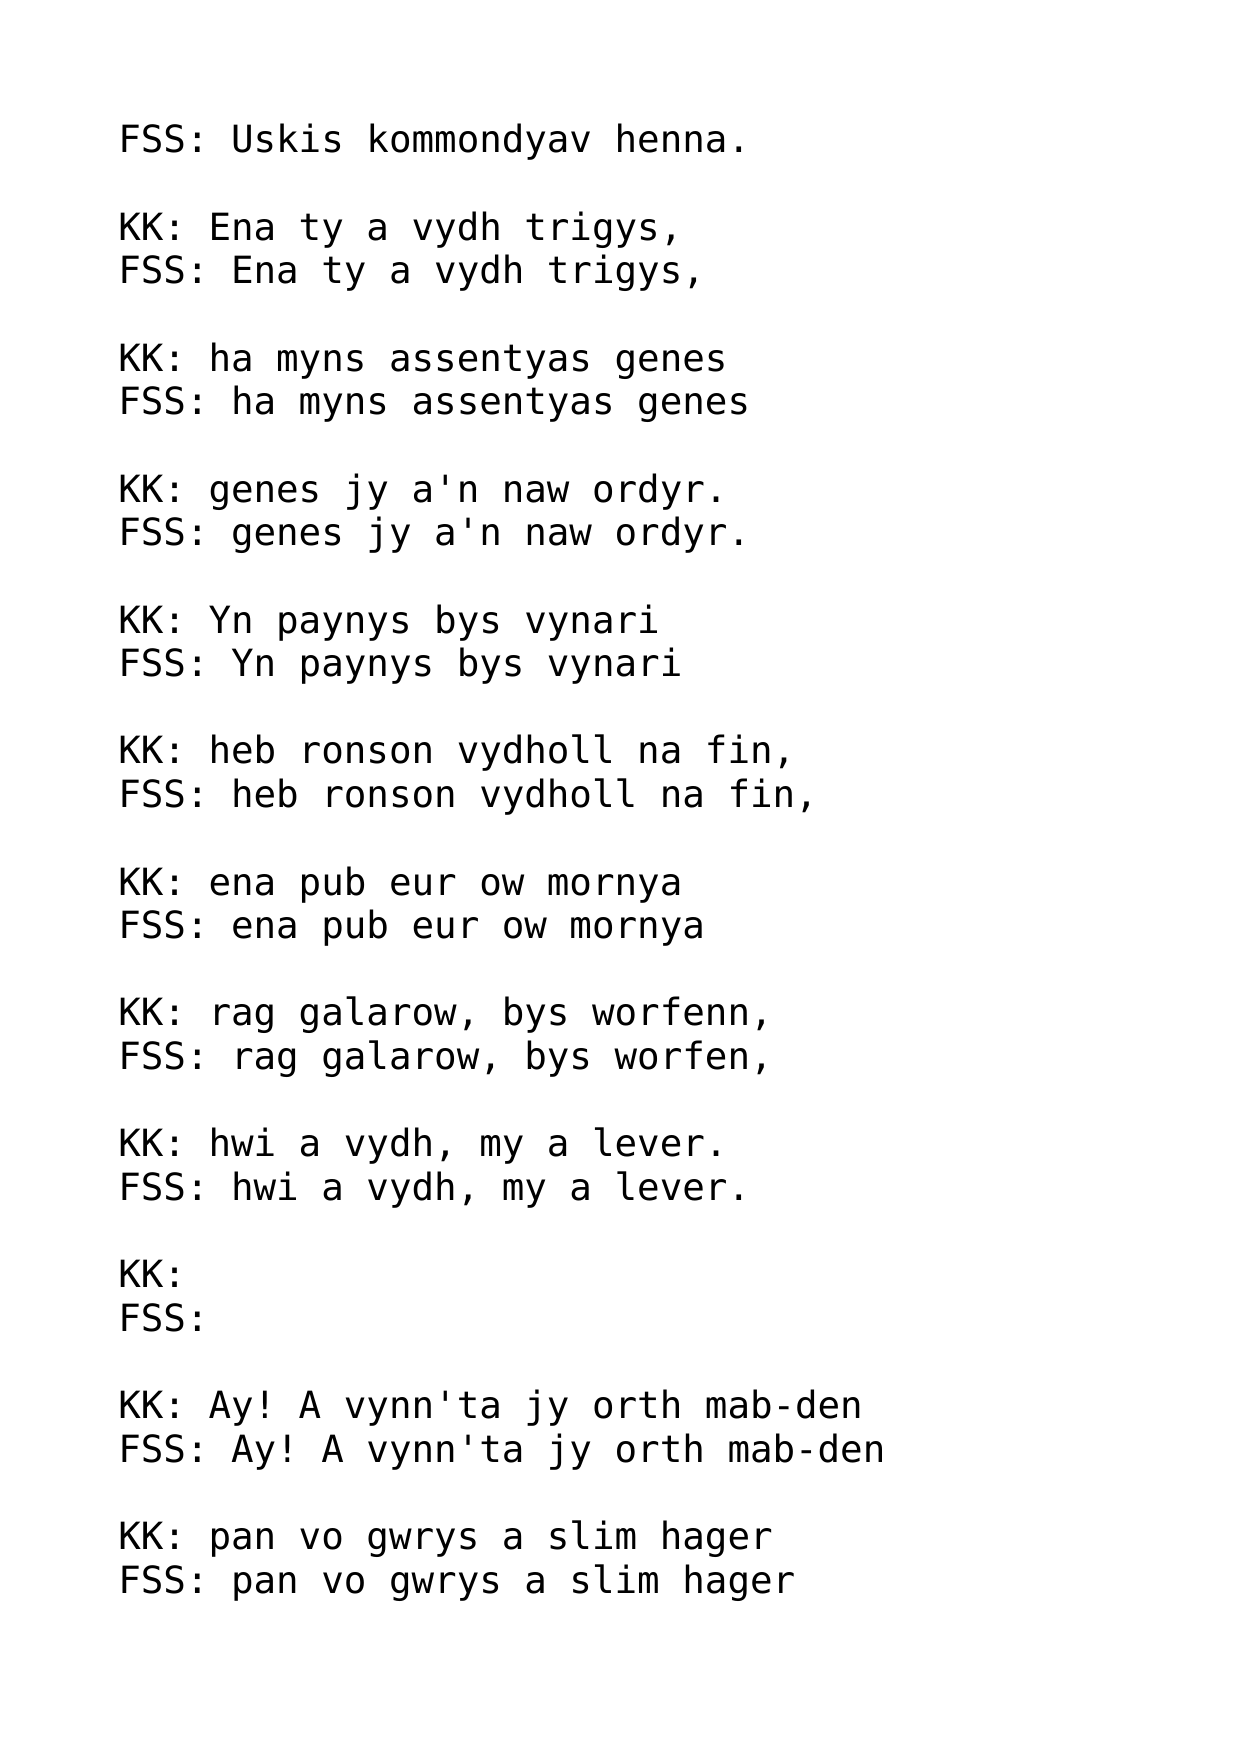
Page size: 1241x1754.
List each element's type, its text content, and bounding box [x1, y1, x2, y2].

text FSS: Ena ty a vydh trigys, [118, 249, 1122, 293]
text KK: Ay! A vynn'ta jy orth mab-den [118, 1384, 1122, 1427]
text KK: pan vo gwrys a slim hager [118, 1515, 1122, 1558]
text KK: genes jy a'n naw ordyr. [118, 467, 1122, 511]
text FSS: ena pub eur ow mornya [118, 904, 1122, 947]
text FSS: Uskis kommondyav henna. [118, 118, 1122, 162]
text FSS: hwi a vydh, my a lever. [118, 1166, 1122, 1209]
text KK: ha myns assentyas genes [118, 336, 1122, 380]
text KK: hwi a vydh, my a lever. [118, 1122, 1122, 1166]
text FSS: pan vo gwrys a slim hager [118, 1558, 1122, 1602]
text KK: heb ronson vydholl na fin, [118, 729, 1122, 773]
text FSS: [118, 1297, 1122, 1340]
text FSS: genes jy a'n naw ordyr. [118, 511, 1122, 554]
text FSS: heb ronson vydholl na fin, [118, 773, 1122, 816]
text FSS: ha myns assentyas genes [118, 380, 1122, 424]
text KK: Yn paynys bys vynari [118, 598, 1122, 642]
text FSS: rag galarow, bys worfen, [118, 1035, 1122, 1078]
text FSS: Yn paynys bys vynari [118, 642, 1122, 686]
text KK: [118, 1253, 1122, 1297]
text FSS: Ay! A vynn'ta jy orth mab-den [118, 1427, 1122, 1471]
text KK: ena pub eur ow mornya [118, 860, 1122, 904]
text KK: Ena ty a vydh trigys, [118, 205, 1122, 249]
text KK: rag galarow, bys worfenn, [118, 991, 1122, 1035]
